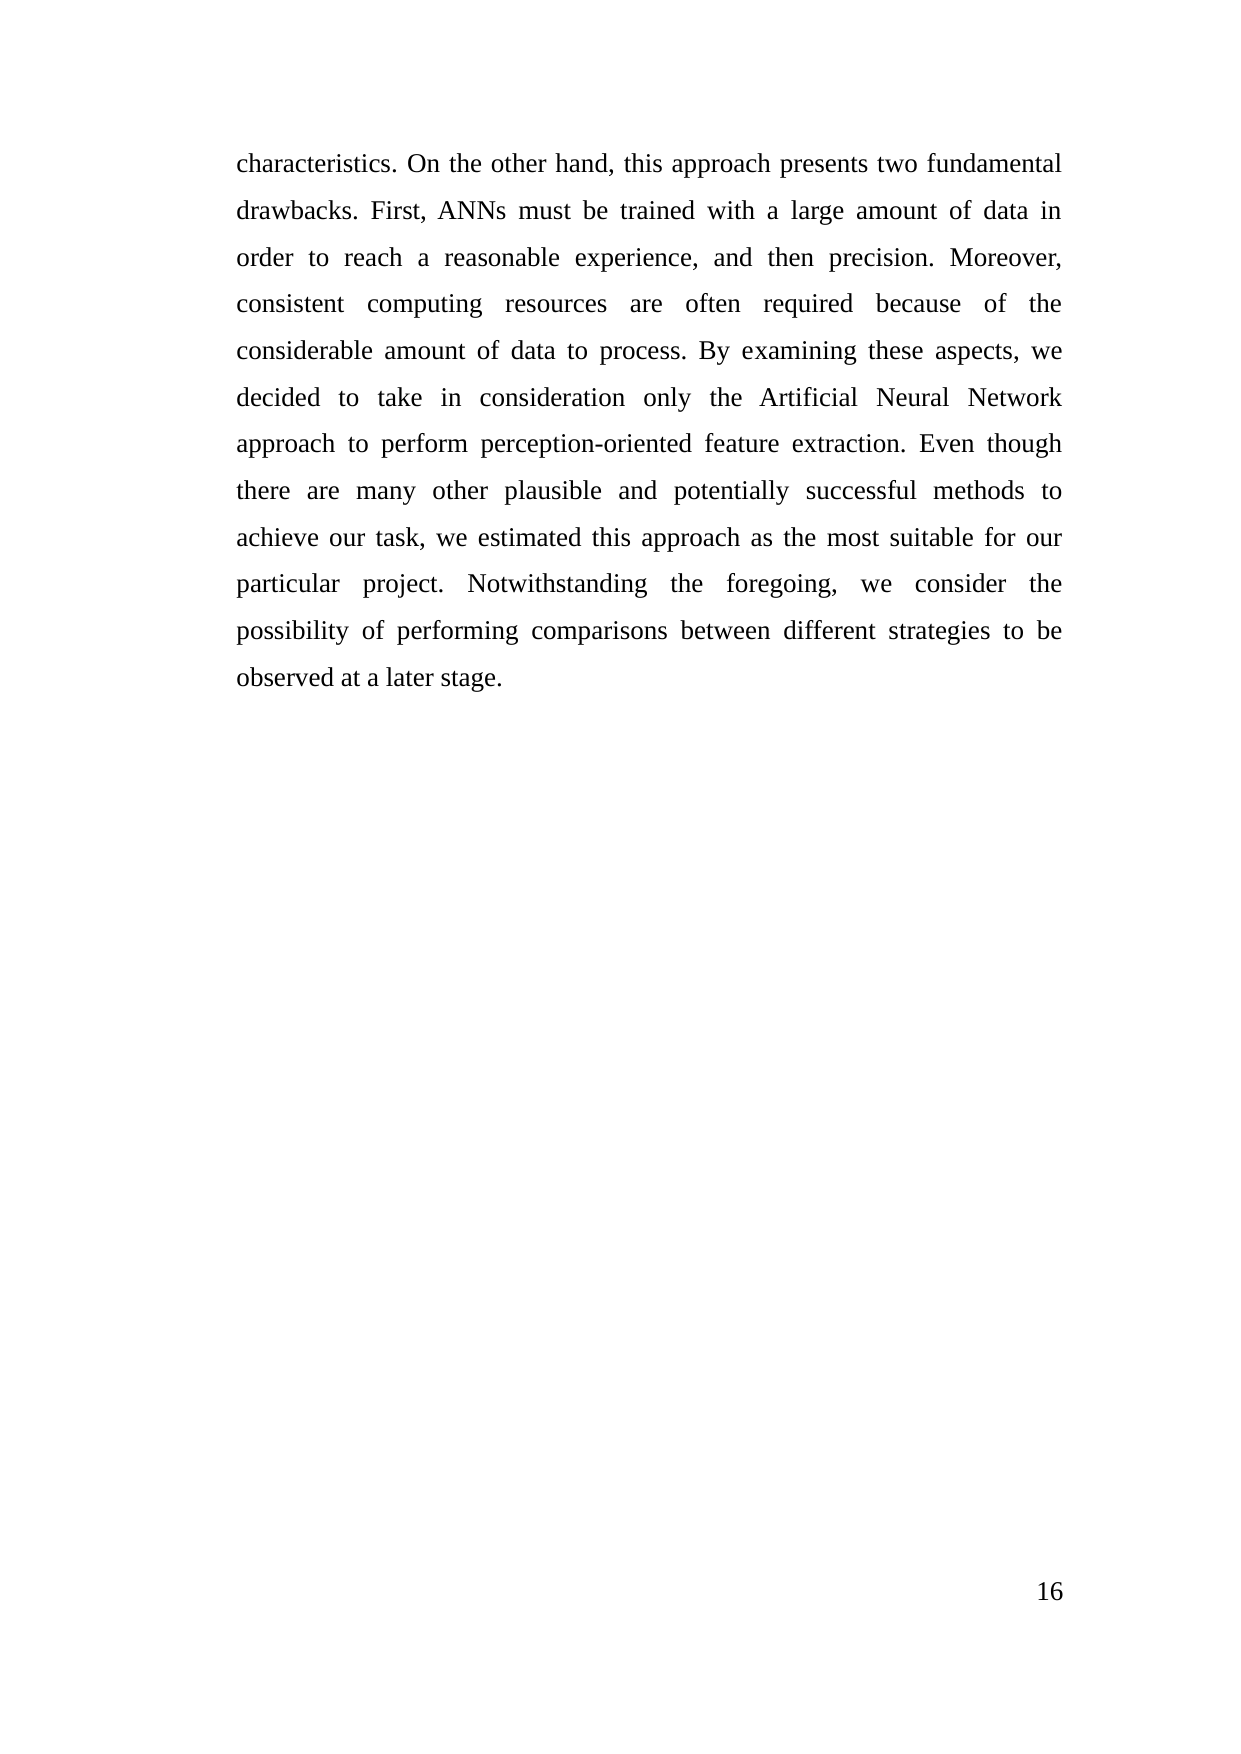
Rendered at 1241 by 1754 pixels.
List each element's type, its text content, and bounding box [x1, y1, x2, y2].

text characteristics. On the other hand, this approach presents two fundamental drawbacks. First, ANNs must be trained with a large amount of data in order to reach a reasonable experience, and then precision. Moreover, consistent computing resources are often required because of the considerable amount of data to process. By examining these aspects, we decided to take in consideration only the Artificial Neural Network approach to perform perception-oriented feature extraction. Even though there are many other plausible and potentially successful methods to achieve our task, we estimated this approach as the most suitable for our particular project. Notwithstanding the foregoing, we consider the possibility of performing comparisons between different strategies to be observed at a later stage. [236, 148, 1063, 692]
